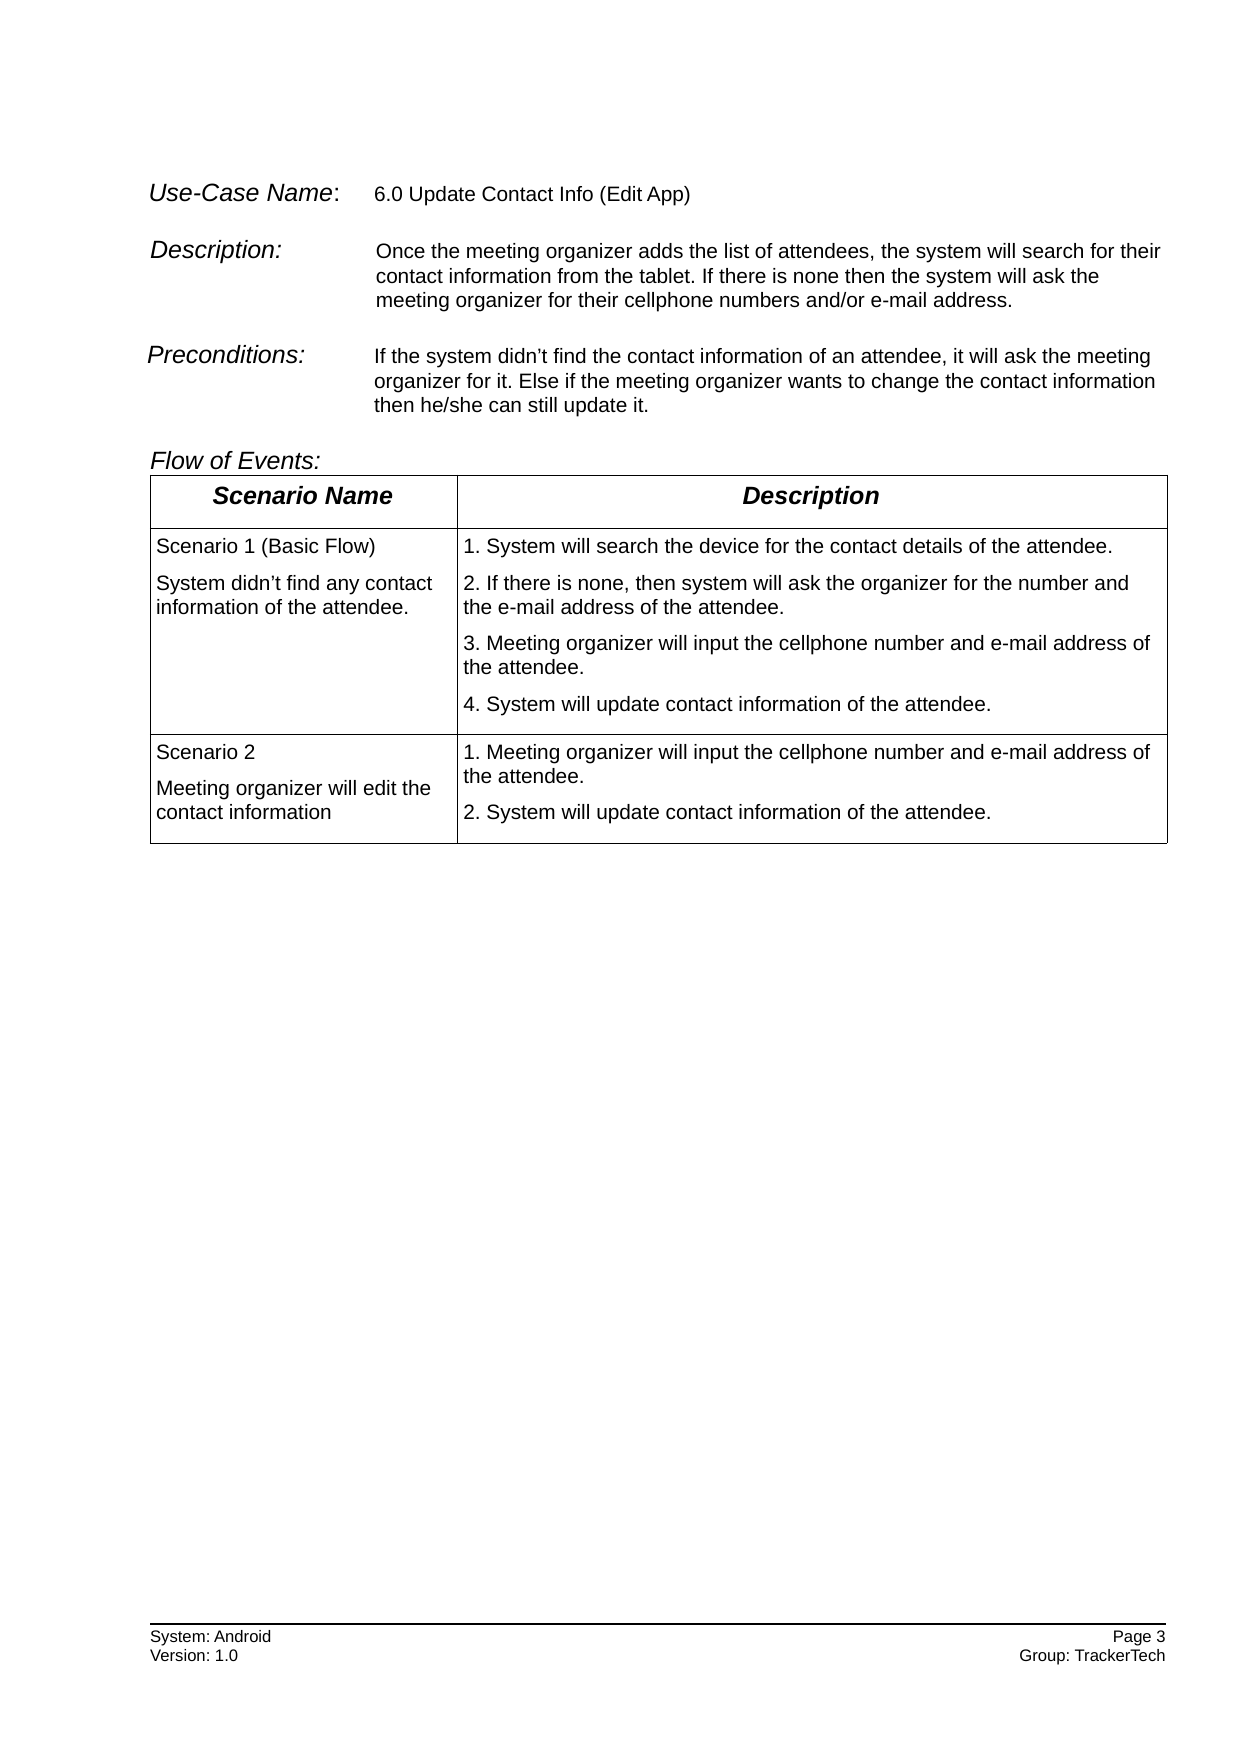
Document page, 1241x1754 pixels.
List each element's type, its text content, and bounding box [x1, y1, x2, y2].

table_cell Scenario 1 (Basic Flow) System didn’t find any contact information of the attendee. [151, 529, 457, 733]
table_cell Scenario 2 Meeting organizer will edit the contact information [151, 735, 457, 842]
table_header Description [458, 476, 1167, 528]
table_cell 1. Meeting organizer will input the cellphone number and e-mail address of the attendee. 2. System will update contact information of the attendee. [458, 735, 1167, 842]
text Preconditions: If the system didn’t find the contact information of an attendee, it will ask the meeting organizer for it. Else if the meeting organizer wants to change the contact information then he/she can still update it. [147, 340, 1166, 417]
text Use-Case Name: 6.0 Update Contact Info (Edit App) [148, 177, 1166, 206]
table_cell 1. System will search the device for the contact details of the attendee. 2. If there is none, then system will ask the organizer for the number and the e-mail address of the attendee. 3. Meeting organizer will input the cellphone number and e-mail address of the attendee. 4. System will update contact information of the attendee. [458, 529, 1167, 733]
table_header Scenario Name [151, 476, 457, 528]
text Description: Once the meeting organizer adds the list of attendees, the system will search for their contact information from the tablet. If there is none then the system will ask the meeting organizer for their cellphone numbers and/or e-mail address. [150, 235, 1166, 312]
text Flow of Events: [150, 446, 1166, 474]
